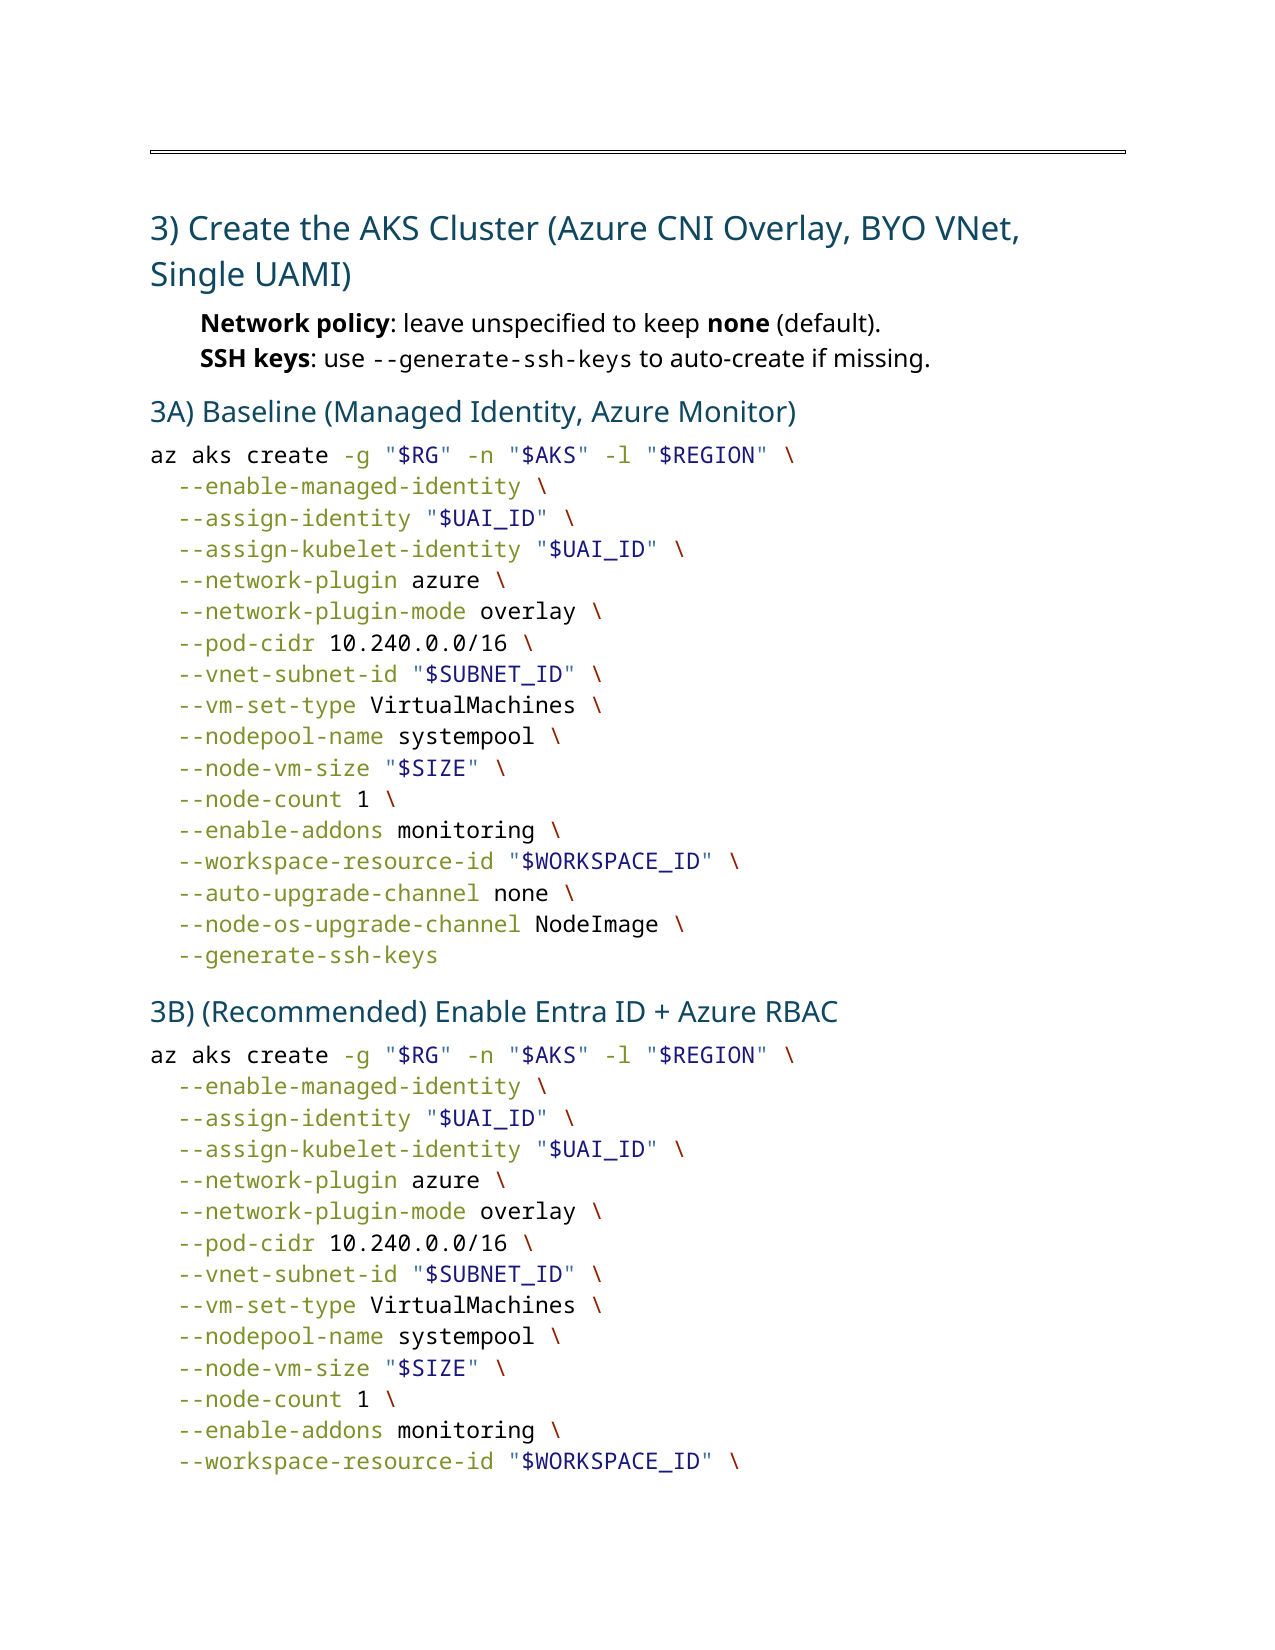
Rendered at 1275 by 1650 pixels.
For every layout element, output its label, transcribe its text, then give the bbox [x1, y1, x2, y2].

subtitle 3A) Baseline (Managed Identity, Azure Monitor) [150, 391, 1125, 431]
subtitle 3B) (Recommended) Enable Entra ID + Azure RBAC [150, 991, 1125, 1031]
text az aks create -g "$RG" -n "$AKS" -l "$REGION" \ --enable-managed-identity \ --assign-identity "$UAI_ID" \ --assign-kubelet-identity "$UAI_ID" \ --network-plugin azure \ --network-plugin-mode overlay \ --pod-cidr 10.240.0.0/16 \ --vnet-subnet-id "$SUBNET_ID" \ --vm-set-type VirtualMachines \ --nodepool-name systempool \ --node-vm-size "$SIZE" \ --node-count 1 \ --enable-addons monitoring \ --workspace-resource-id "$WORKSPACE_ID" \ --auto-upgrade-channel none \ --node-os-upgrade-channel NodeImage \ --generate-ssh-keys [150, 439, 1125, 970]
text Network policy: leave unspecified to keep none (default). SSH keys: use --generate-ssh-keys to auto-create if missing. [200, 306, 1075, 374]
text az aks create -g "$RG" -n "$AKS" -l "$REGION" \ --enable-managed-identity \ --assign-identity "$UAI_ID" \ --assign-kubelet-identity "$UAI_ID" \ --network-plugin azure \ --network-plugin-mode overlay \ --pod-cidr 10.240.0.0/16 \ --vnet-subnet-id "$SUBNET_ID" \ --vm-set-type VirtualMachines \ --nodepool-name systempool \ --node-vm-size "$SIZE" \ --node-count 1 \ --enable-addons monitoring \ --workspace-resource-id "$WORKSPACE_ID" \ [150, 1039, 1125, 1477]
subtitle 3) Create the AKS Cluster (Azure CNI Overlay, BYO VNet, Single UAMI) [150, 205, 1125, 296]
